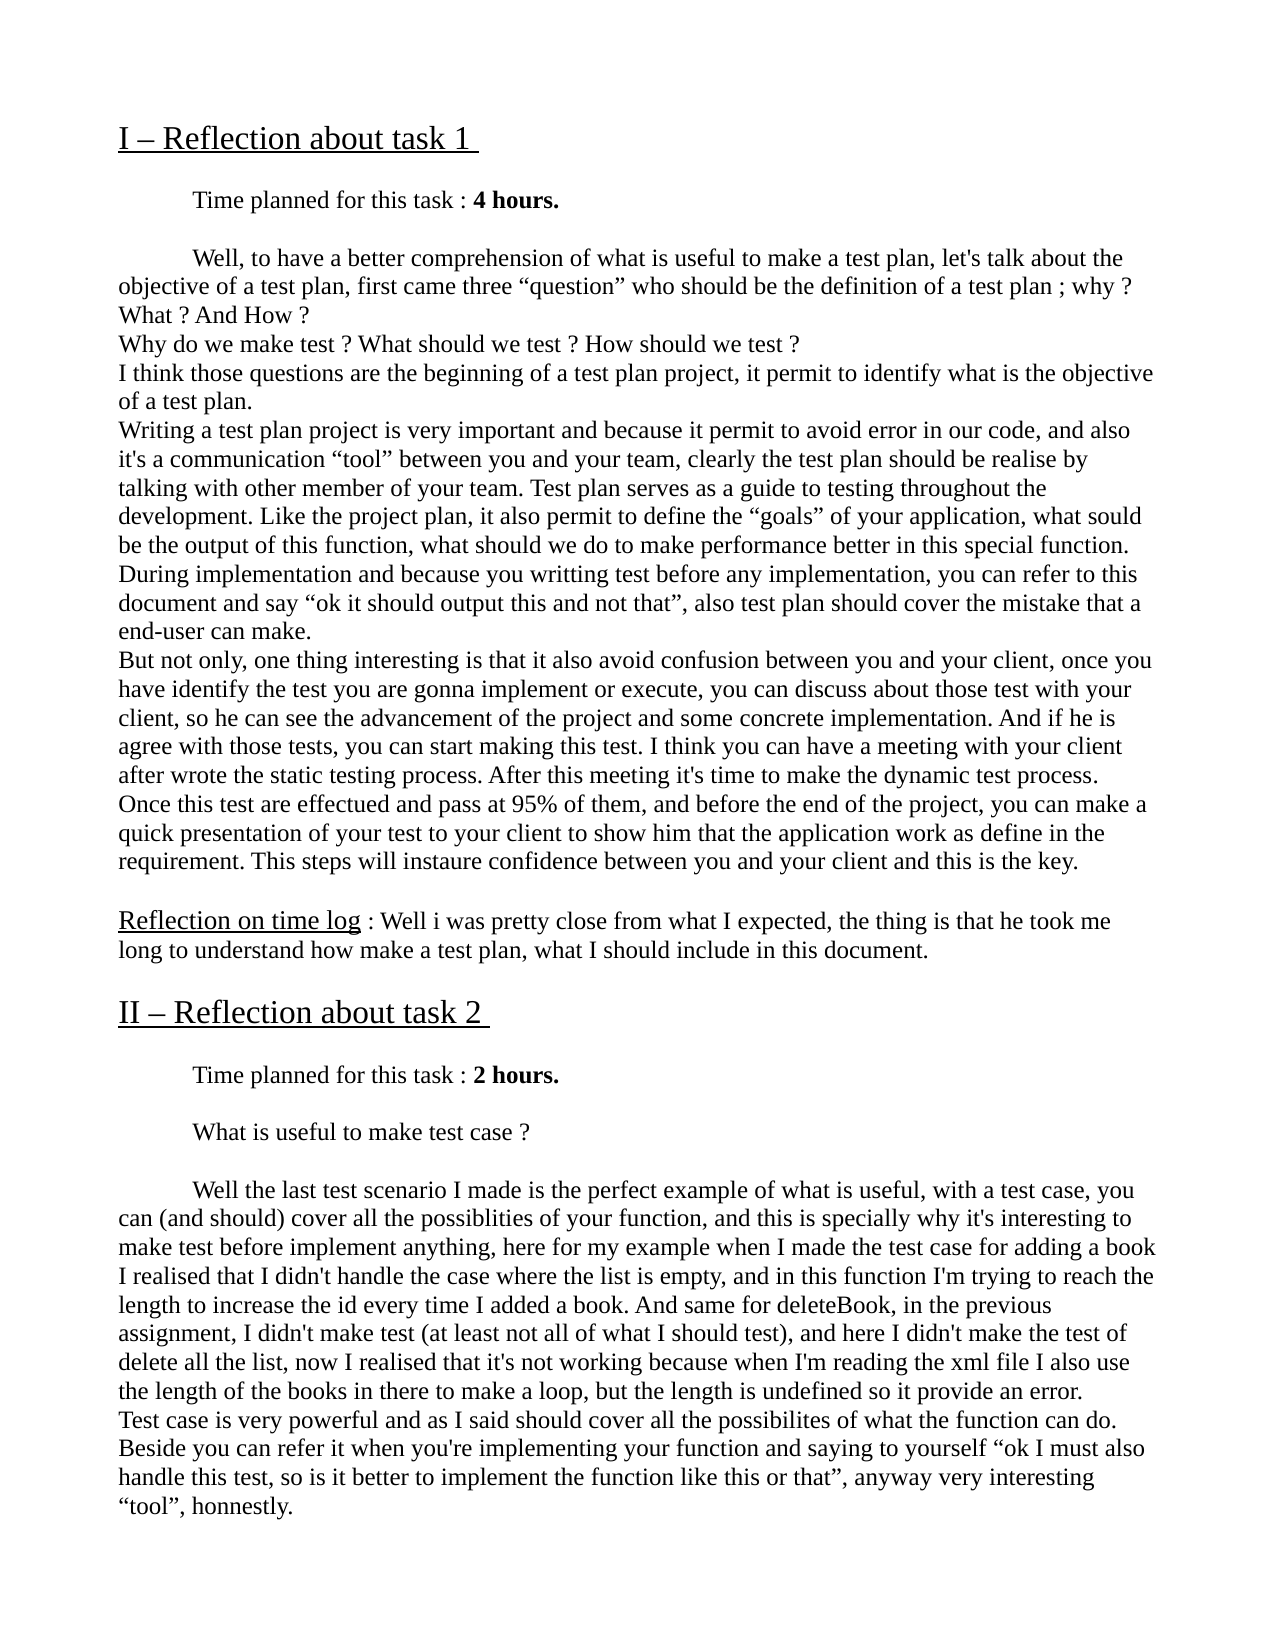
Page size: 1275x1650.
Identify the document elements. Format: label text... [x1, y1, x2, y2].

text Well the last test scenario I made is the perfect example of what is useful, with a test case, you can (and should) cover all the possiblities of your function, and this is specially why it's interesting to make test before implement anything, here for my example when I made the test case for adding a book I realised that I didn't handle the case where the list is empty, and in this function I'm trying to reach the length to increase the id every time I added a book. And same for deleteBook, in the previous assignment, I didn't make test (at least not all of what I should test), and here I didn't make the test of delete all the list, now I realised that it's not working because when I'm reading the xml file I also use the length of the books in there to make a loop, but the length is undefined so it provide an error. [118, 1175, 1157, 1405]
text Writing a test plan project is very important and because it permit to avoid error in our code, and also it's a communication “tool” between you and your team, clearly the test plan should be realise by talking with other member of your team. Test plan serves as a guide to testing throughout the development. Like the project plan, it also permit to define the “goals” of your application, what sould be the output of this function, what should we do to make performance better in this special function. During implementation and because you writting test before any implementation, you can refer to this document and say “ok it should output this and not that”, also test plan should cover the mistake that a end-user can make. [118, 415, 1157, 645]
text Test case is very powerful and as I said should cover all the possibilites of what the function can do. Beside you can refer it when you're implementing your function and saying to yourself “ok I must also handle this test, so is it better to implement the function like this or that”, anyway very interesting “tool”, honnestly. [118, 1405, 1157, 1520]
text I think those questions are the beginning of a test plan project, it permit to identify what is the objective of a test plan. [118, 358, 1157, 415]
text What is useful to make test case ? [118, 1117, 1157, 1146]
text II – Reflection about task 2 [118, 993, 1157, 1031]
text Reflection on time log : Well i was pretty close from what I expected, the thing is that he took me long to understand how make a test plan, what I should include in this document. [118, 904, 1157, 964]
text I – Reflection about task 1 [118, 118, 1157, 156]
text Well, to have a better comprehension of what is useful to make a test plan, let's talk about the objective of a test plan, first came three “question” who should be the definition of a test plan ; why ? What ? And How ? [118, 243, 1157, 329]
text But not only, one thing interesting is that it also avoid confusion between you and your client, once you have identify the test you are gonna implement or execute, you can discuss about those test with your client, so he can see the advancement of the project and some concrete implementation. And if he is agree with those tests, you can start making this test. I think you can have a meeting with your client after wrote the static testing process. After this meeting it's time to make the dynamic test process. Once this test are effectued and pass at 95% of them, and before the end of the project, you can make a quick presentation of your test to your client to show him that the application work as define in the requirement. This steps will instaure confidence between you and your client and this is the key. [118, 645, 1157, 875]
text Time planned for this task : 2 hours. [118, 1060, 1157, 1088]
text Why do we make test ? What should we test ? How should we test ? [118, 329, 1157, 358]
text Time planned for this task : 4 hours. [118, 185, 1157, 214]
